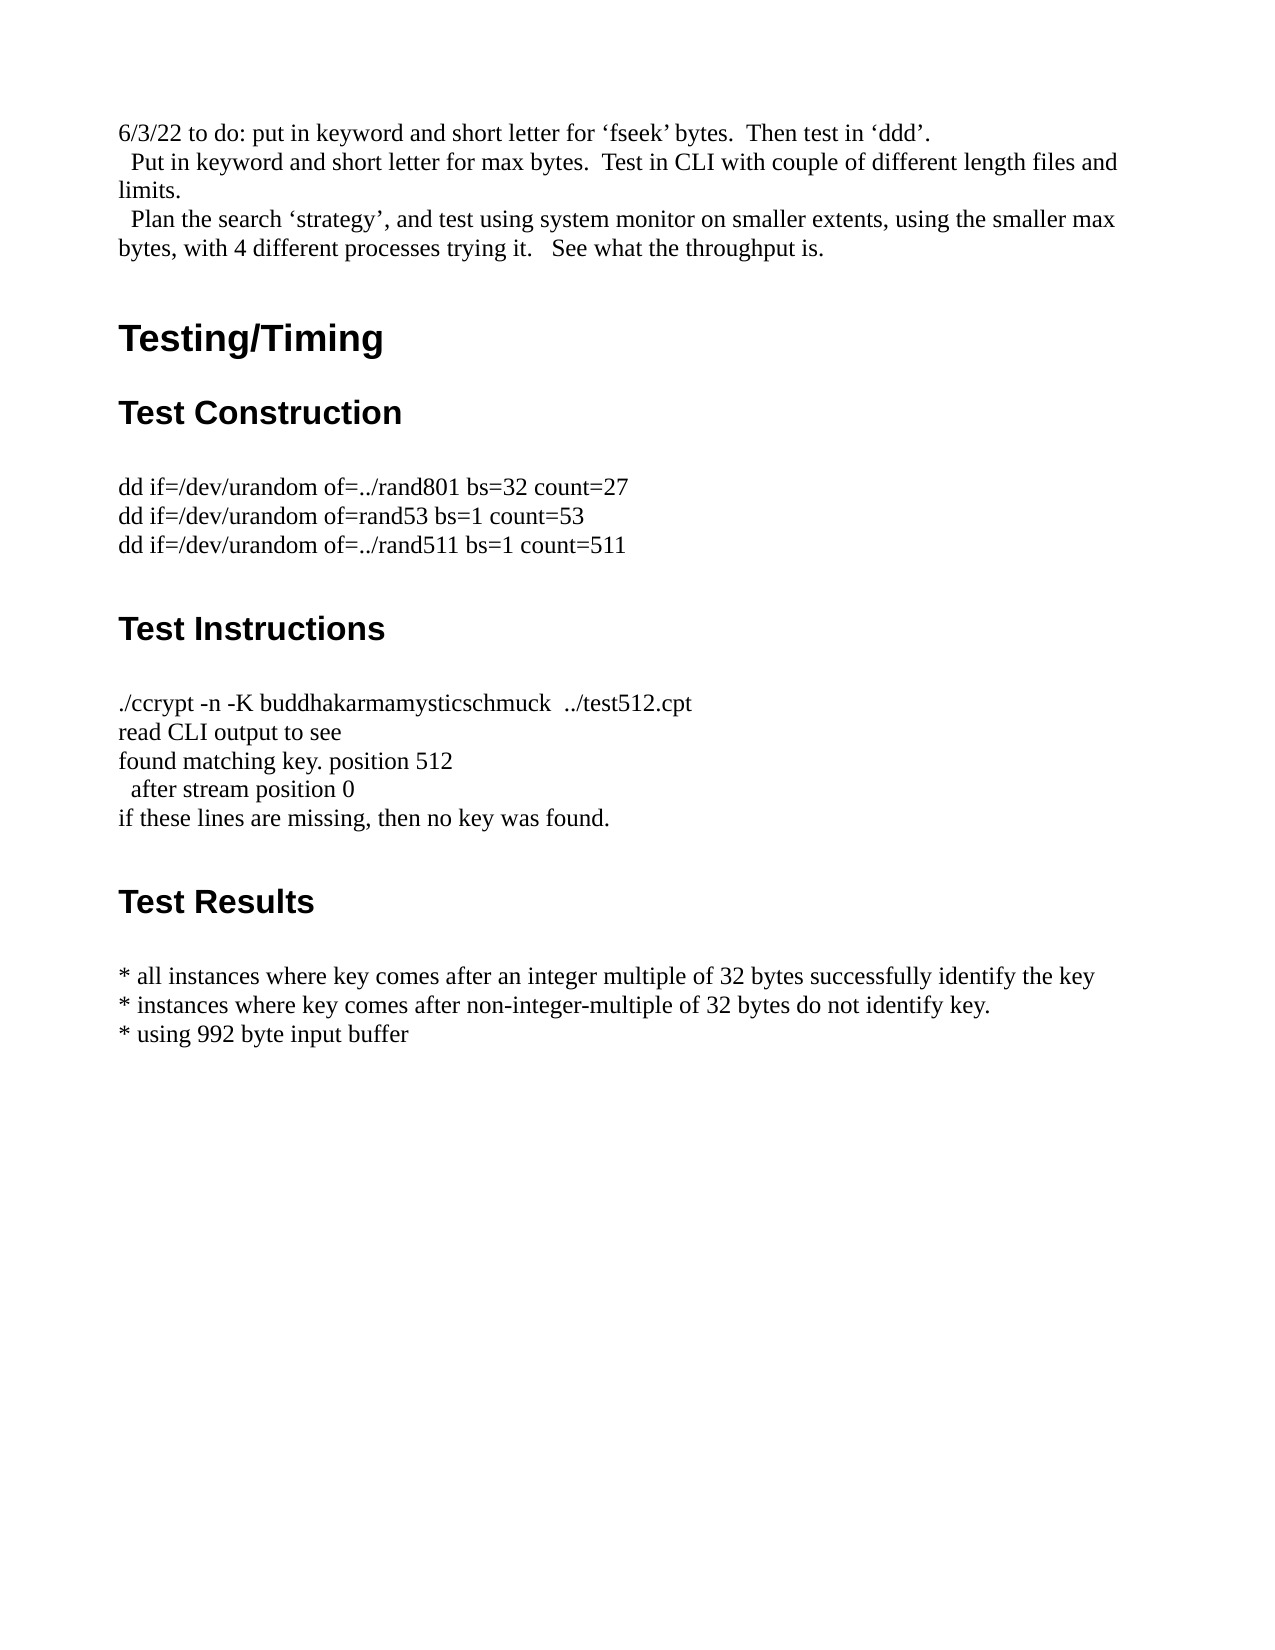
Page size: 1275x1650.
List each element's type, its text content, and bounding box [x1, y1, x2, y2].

text after stream position 0 [118, 774, 1157, 803]
text * all instances where key comes after an integer multiple of 32 bytes successfully identify the key [118, 961, 1157, 990]
subtitle Test Results [118, 882, 1157, 920]
text dd if=/dev/urandom of=../rand511 bs=1 count=511 [118, 530, 1157, 559]
text Plan the search ‘strategy’, and test using system monitor on smaller extents, using the smaller max bytes, with 4 different processes trying it. See what the throughput is. [118, 204, 1157, 262]
text ./ccrypt -n -K buddhakarmamysticschmuck ../test512.cpt [118, 688, 1157, 717]
subtitle Testing/Timing [118, 316, 1157, 359]
text read CLI output to see [118, 717, 1157, 746]
subtitle Test Instructions [118, 608, 1157, 647]
text 6/3/22 to do: put in keyword and short letter for ‘fseek’ bytes. Then test in ‘ddd’. Put in keyword and short letter for max bytes. Test in CLI with couple of different length files and limits. [118, 118, 1157, 204]
text * using 992 byte input buffer [118, 1019, 1157, 1048]
text if these lines are missing, then no key was found. [118, 803, 1157, 832]
text dd if=/dev/urandom of=rand53 bs=1 count=53 [118, 501, 1157, 530]
text dd if=/dev/urandom of=../rand801 bs=32 count=27 [118, 472, 1157, 501]
subtitle Test Construction [118, 393, 1157, 431]
text found matching key. position 512 [118, 746, 1157, 774]
text * instances where key comes after non-integer-multiple of 32 bytes do not identify key. [118, 990, 1157, 1019]
